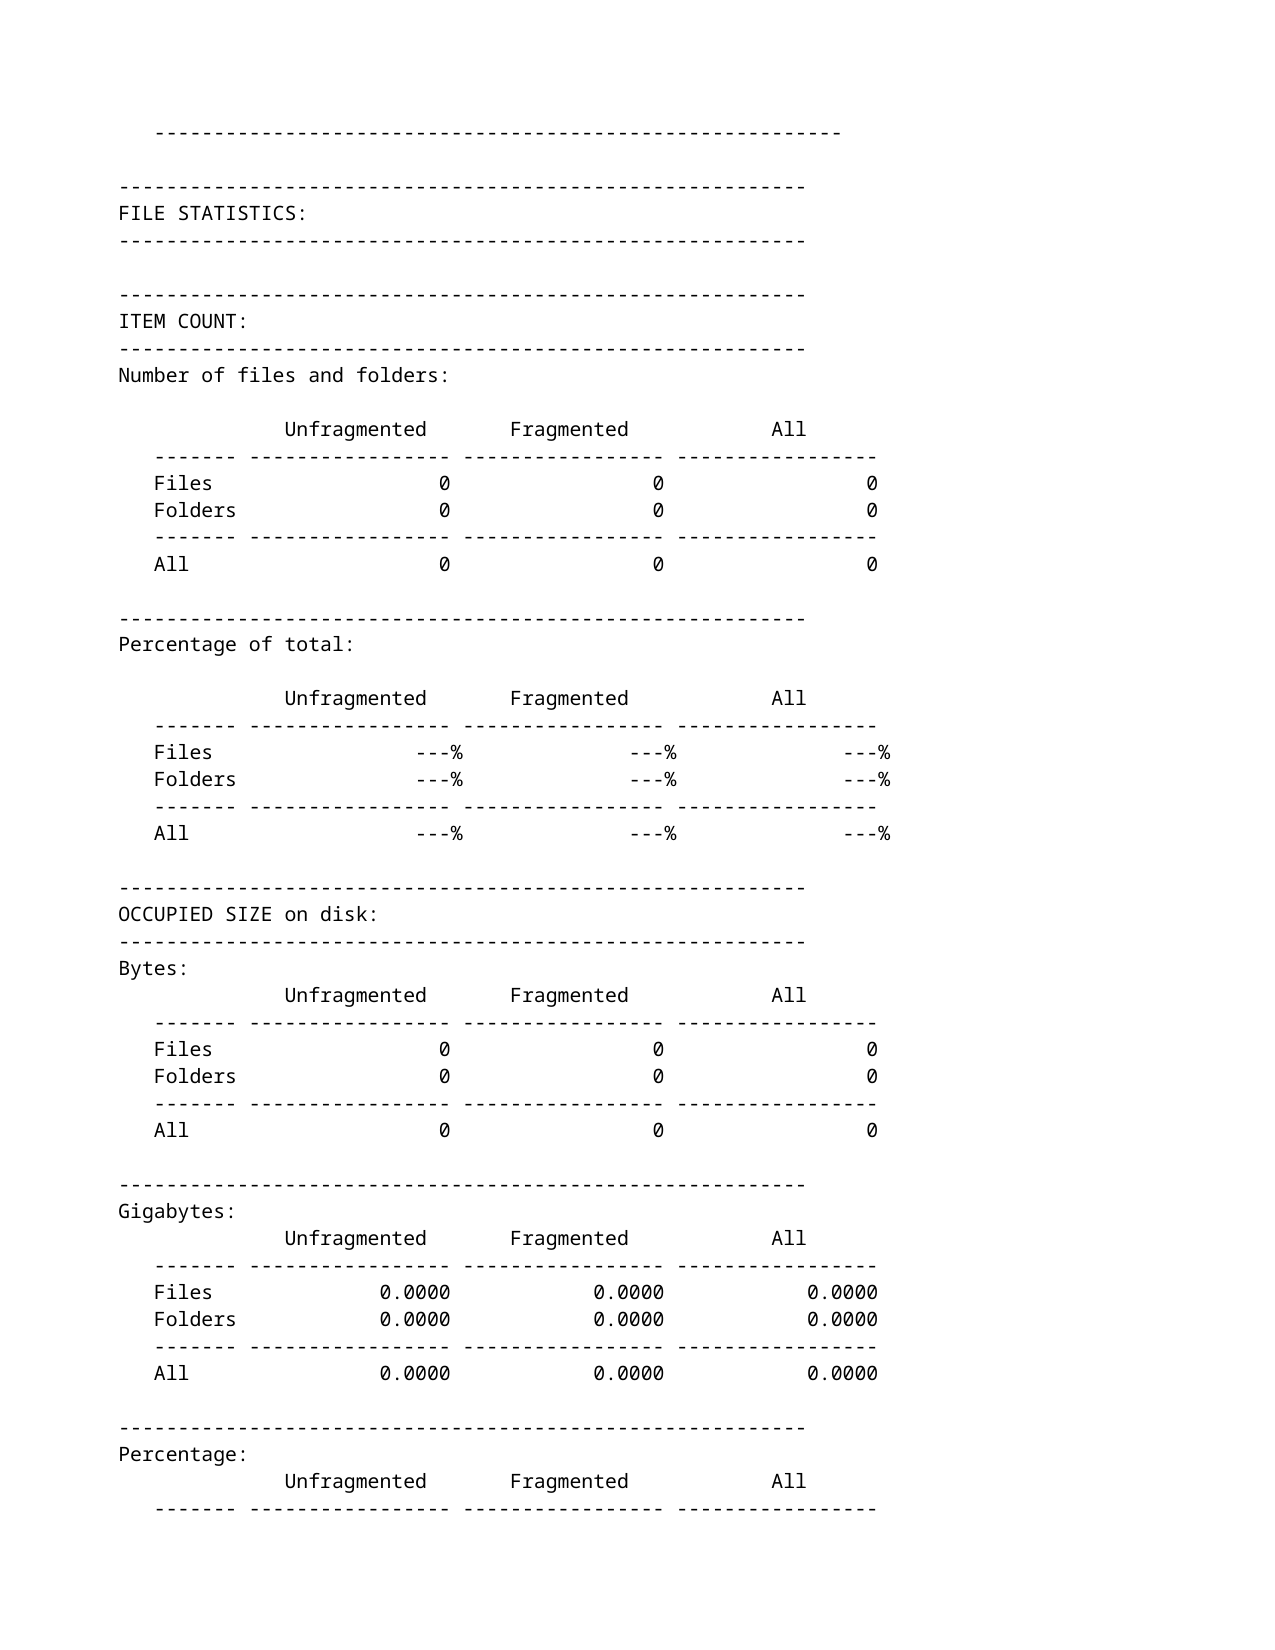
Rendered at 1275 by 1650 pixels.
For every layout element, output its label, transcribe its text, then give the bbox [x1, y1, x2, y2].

text OCCUPIED SIZE on disk: [118, 901, 1157, 927]
text Unfragmented Fragmented All [118, 685, 1157, 712]
text All 0.0000 0.0000 0.0000 [118, 1359, 1157, 1386]
text All ---% ---% ---% [118, 819, 1157, 847]
text ------- ----------------- ----------------- ----------------- [118, 1494, 1157, 1521]
text Folders 0 0 0 [118, 496, 1157, 523]
text ---------------------------------------------------------- [118, 172, 1157, 199]
text Folders ---% ---% ---% [118, 766, 1157, 793]
text ---------------------------------------------------------- [118, 604, 1157, 631]
text Unfragmented Fragmented All [118, 1224, 1157, 1251]
text Folders 0 0 0 [118, 1062, 1157, 1089]
text ---------------------------------------------------------- [118, 280, 1157, 307]
text Gigabytes: [118, 1197, 1157, 1224]
text ------- ----------------- ----------------- ----------------- [118, 1251, 1157, 1278]
text ---------------------------------------------------------- [118, 118, 1157, 145]
text ------- ----------------- ----------------- ----------------- [118, 1008, 1157, 1035]
text ---------------------------------------------------------- [118, 1413, 1157, 1440]
text Unfragmented Fragmented All [118, 1467, 1157, 1494]
text Files 0 0 0 [118, 1035, 1157, 1062]
text ------- ----------------- ----------------- ----------------- [118, 1089, 1157, 1116]
text Unfragmented Fragmented All [118, 415, 1157, 442]
text ITEM COUNT: [118, 307, 1157, 334]
text All 0 0 0 [118, 550, 1157, 577]
text Unfragmented Fragmented All [118, 981, 1157, 1008]
text Folders 0.0000 0.0000 0.0000 [118, 1305, 1157, 1332]
text Number of files and folders: [118, 361, 1157, 388]
text FILE STATISTICS: [118, 199, 1157, 226]
text ------- ----------------- ----------------- ----------------- [118, 523, 1157, 550]
text All 0 0 0 [118, 1116, 1157, 1143]
text ------- ----------------- ----------------- ----------------- [118, 1332, 1157, 1359]
text Percentage of total: [118, 631, 1157, 658]
text ---------------------------------------------------------- [118, 1170, 1157, 1197]
text Files 0 0 0 [118, 469, 1157, 496]
text ---------------------------------------------------------- [118, 334, 1157, 361]
text Bytes: [118, 954, 1157, 981]
text Files ---% ---% ---% [118, 739, 1157, 766]
text ---------------------------------------------------------- [118, 873, 1157, 901]
text Files 0.0000 0.0000 0.0000 [118, 1278, 1157, 1305]
text Percentage: [118, 1440, 1157, 1467]
text ---------------------------------------------------------- [118, 226, 1157, 253]
text ---------------------------------------------------------- [118, 927, 1157, 954]
text ------- ----------------- ----------------- ----------------- [118, 442, 1157, 469]
text ------- ----------------- ----------------- ----------------- [118, 793, 1157, 819]
text ------- ----------------- ----------------- ----------------- [118, 712, 1157, 739]
